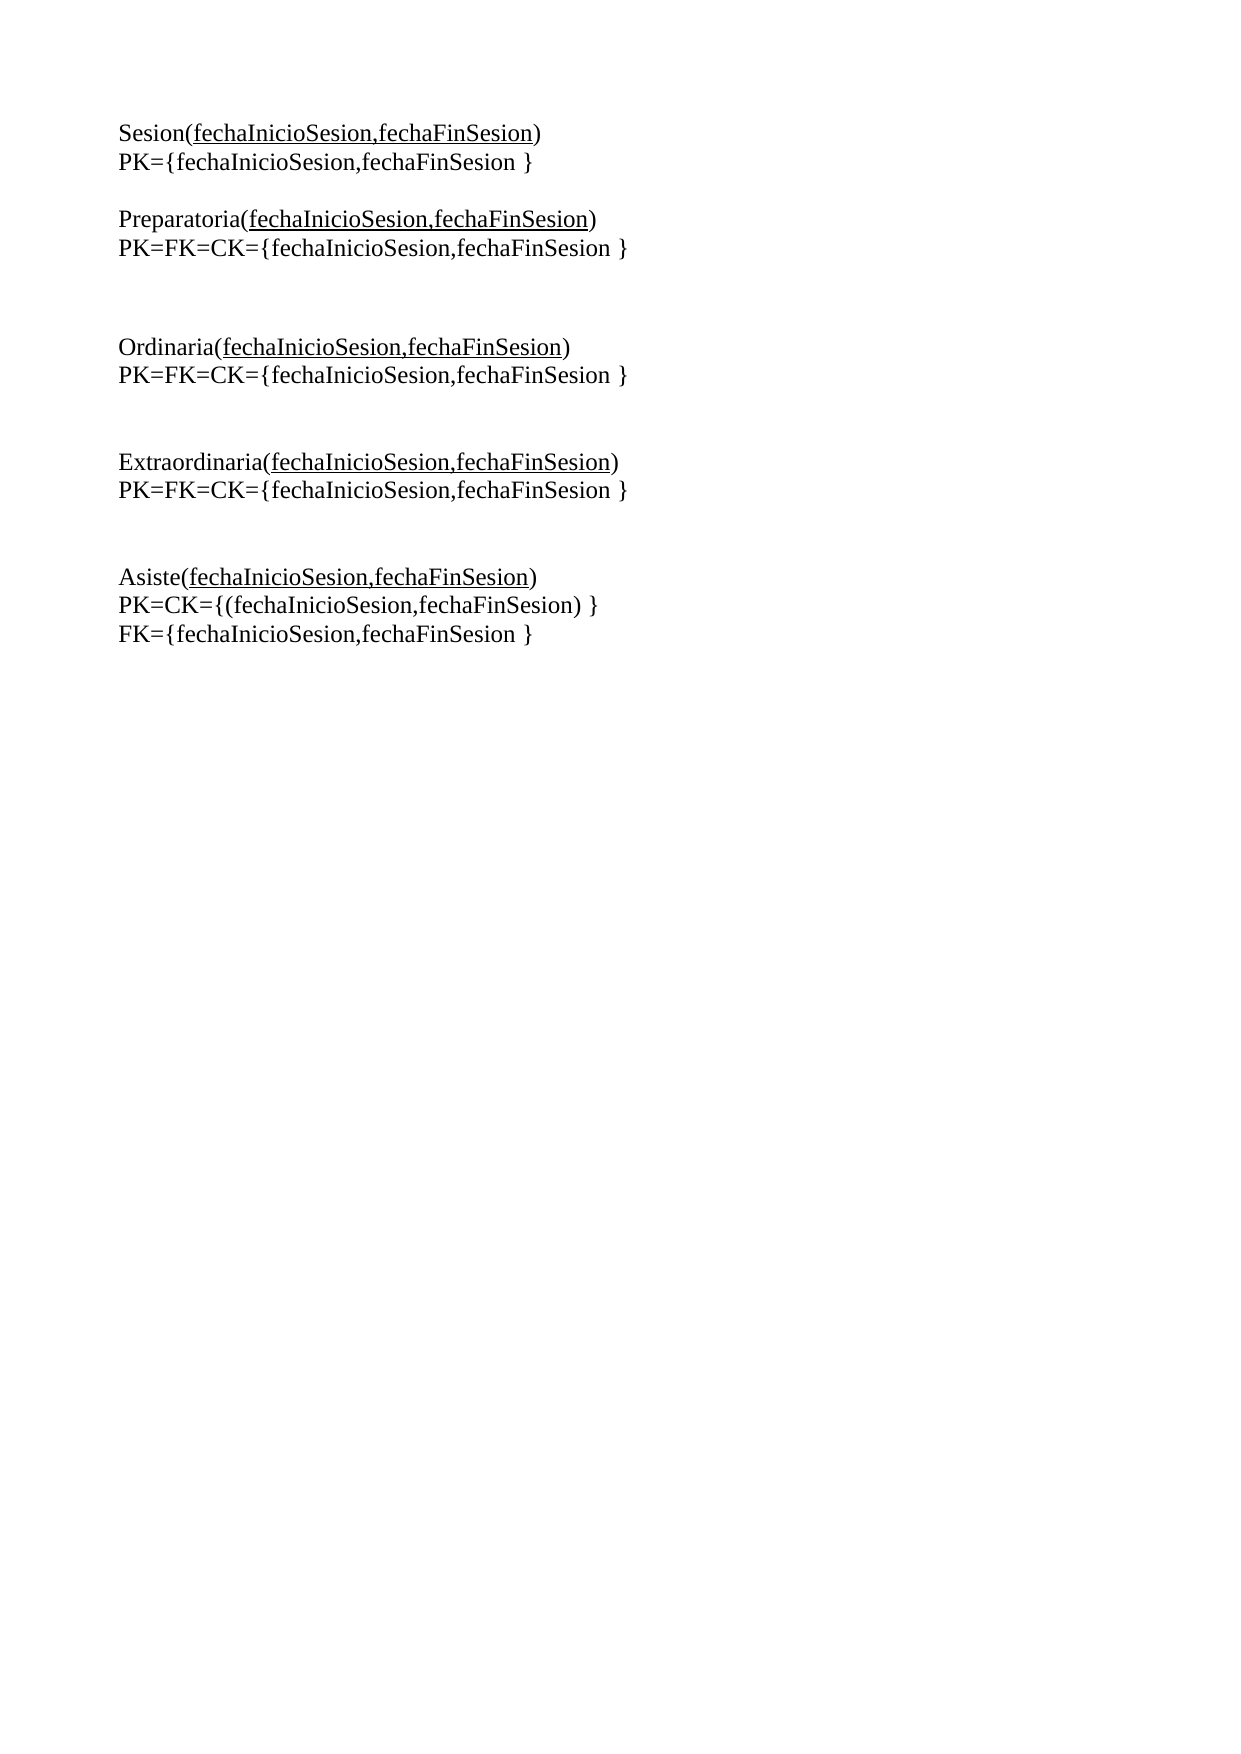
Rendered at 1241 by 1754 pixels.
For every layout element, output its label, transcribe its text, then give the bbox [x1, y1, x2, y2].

text PK={fechaInicioSesion,fechaFinSesion } [118, 147, 1122, 176]
text Sesion(fechaInicioSesion,fechaFinSesion) [118, 118, 1122, 147]
text Asiste(fechaInicioSesion,fechaFinSesion) [118, 562, 1122, 591]
text PK=CK={(fechaInicioSesion,fechaFinSesion) } [118, 591, 1122, 619]
text PK=FK=CK={fechaInicioSesion,fechaFinSesion } [118, 361, 1122, 389]
text Extraordinaria(fechaInicioSesion,fechaFinSesion) [118, 447, 1122, 476]
text PK=FK=CK={fechaInicioSesion,fechaFinSesion } [118, 233, 1122, 262]
text FK={fechaInicioSesion,fechaFinSesion } [118, 619, 1122, 648]
text Preparatoria(fechaInicioSesion,fechaFinSesion) [118, 204, 1122, 233]
text PK=FK=CK={fechaInicioSesion,fechaFinSesion } [118, 476, 1122, 504]
text Ordinaria(fechaInicioSesion,fechaFinSesion) [118, 332, 1122, 361]
